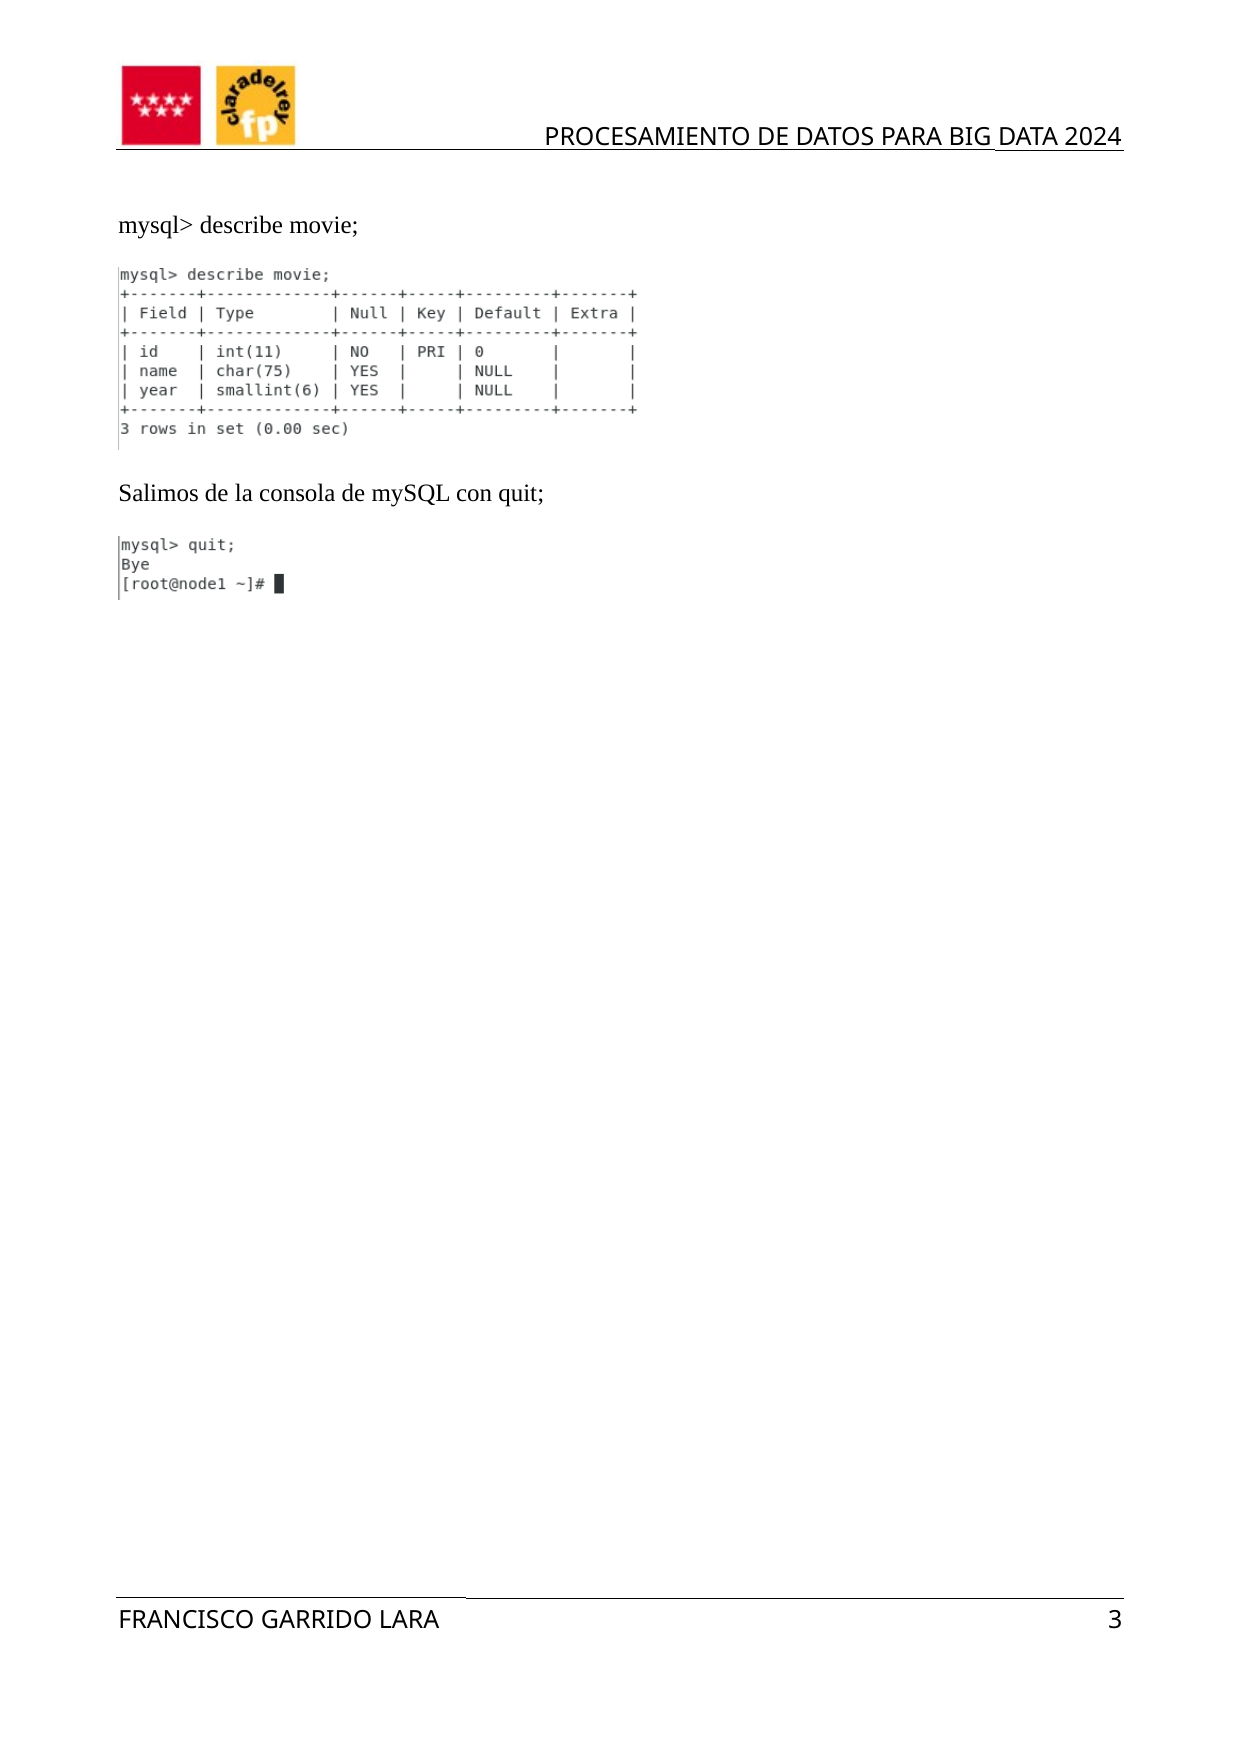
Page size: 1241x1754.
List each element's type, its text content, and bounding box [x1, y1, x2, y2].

text Salimos de la consola de mySQL con quit; [118, 478, 1122, 507]
picture [118, 536, 1123, 600]
picture [116, 60, 299, 149]
picture [118, 267, 1123, 450]
text mysql> describe movie; [118, 210, 1122, 239]
